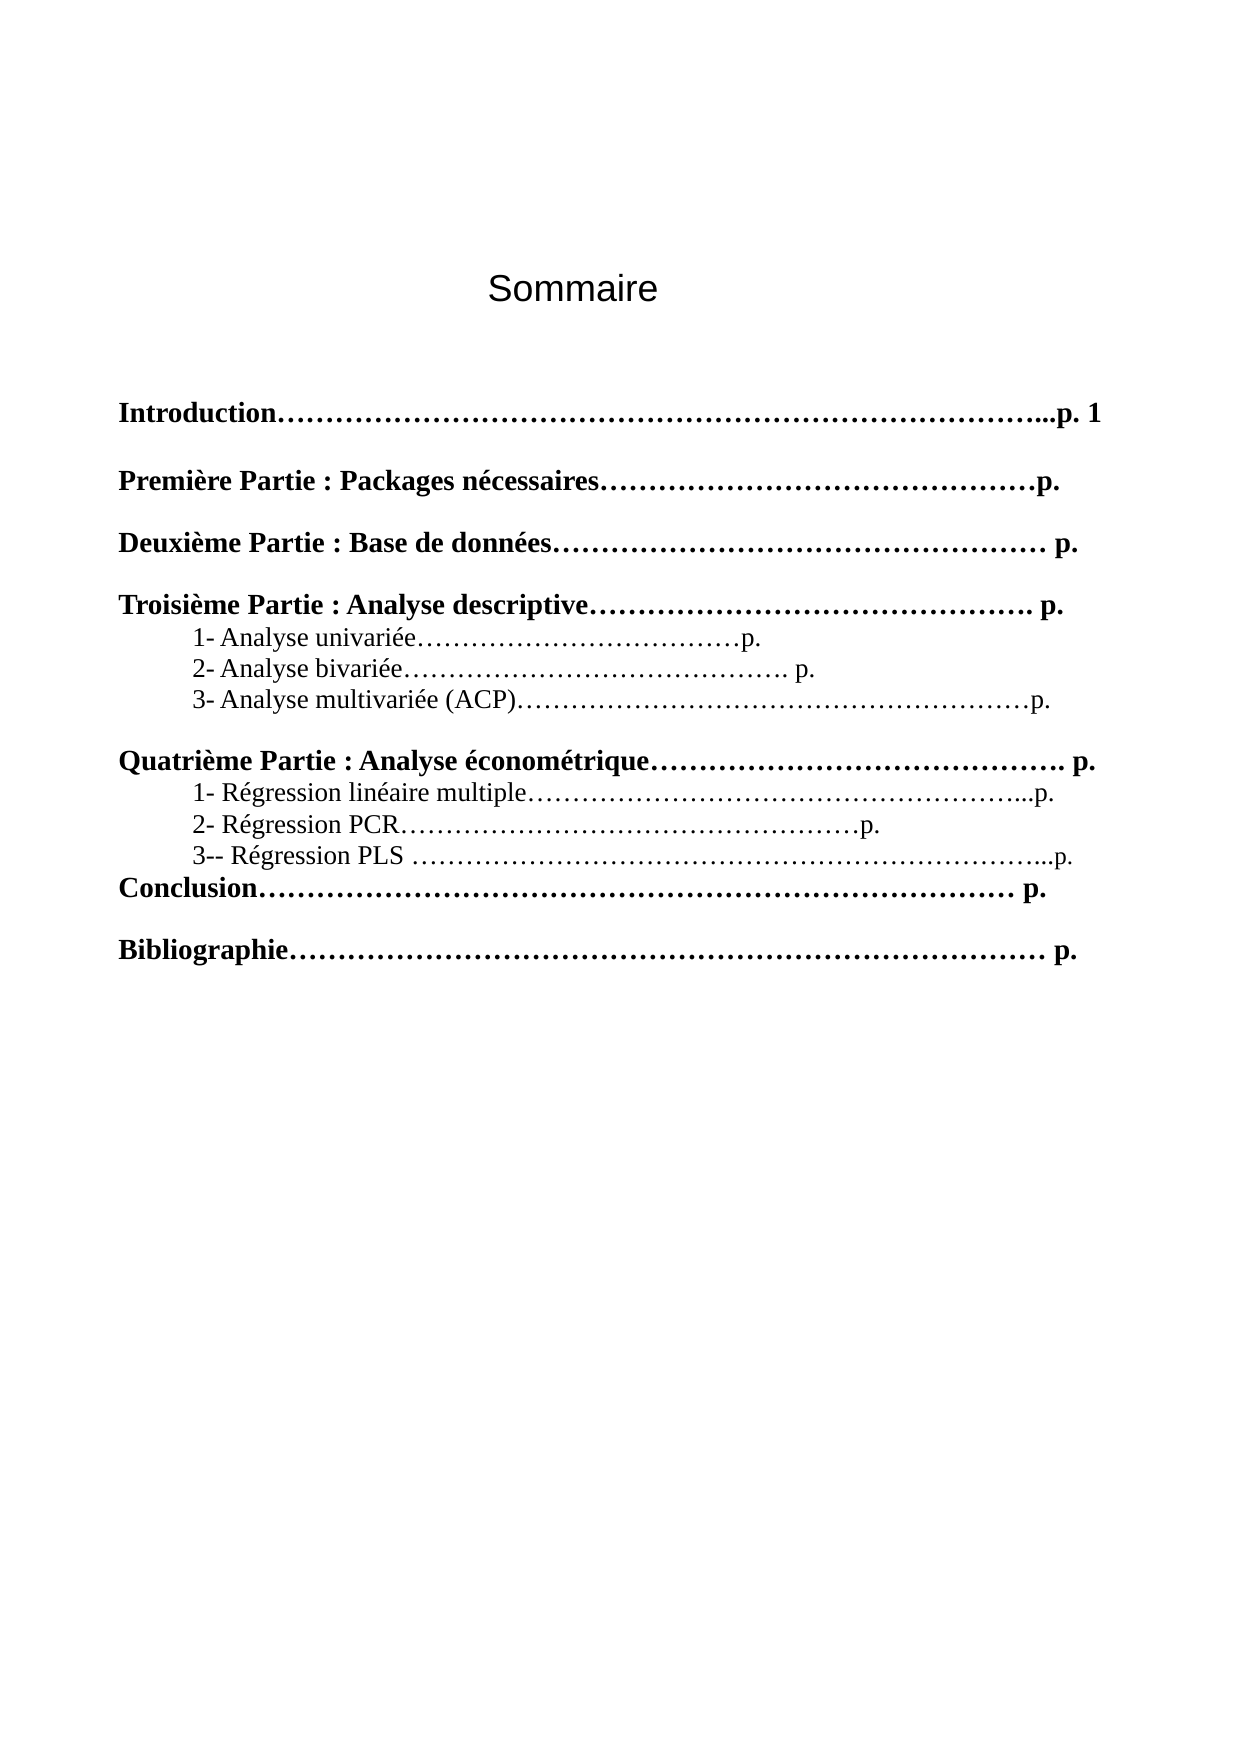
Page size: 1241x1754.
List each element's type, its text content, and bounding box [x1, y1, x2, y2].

text Introduction……………………………………………………………………...p. 1 [118, 396, 1122, 429]
text 3-- Régression PLS ……………………………………………………………...p. [118, 839, 1122, 870]
text 2- Analyse bivariée……………………………………. p. [118, 652, 1122, 683]
text 2- Régression PCR……………………………………………p. [118, 808, 1122, 839]
text Deuxième Partie : Base de données…………………………………………… p. [118, 525, 1122, 558]
text Conclusion…………………………………………………………………… p. [118, 870, 1122, 903]
text Première Partie : Packages nécessaires………………………………………p. [118, 463, 1122, 496]
text 1- Analyse univariée………………………………p. [118, 621, 1122, 652]
text Troisième Partie : Analyse descriptive………………………………………. p. [118, 587, 1122, 621]
text Sommaire [413, 266, 1122, 309]
text 3- Analyse multivariée (ACP)…………………………………………………p. [118, 683, 1122, 714]
text 1- Régression linéaire multiple………………………………………………...p. [118, 777, 1122, 808]
text Bibliographie…………………………………………………………………… p. [118, 932, 1122, 966]
text Quatrième Partie : Analyse économétrique……………………………………. p. [118, 743, 1122, 777]
